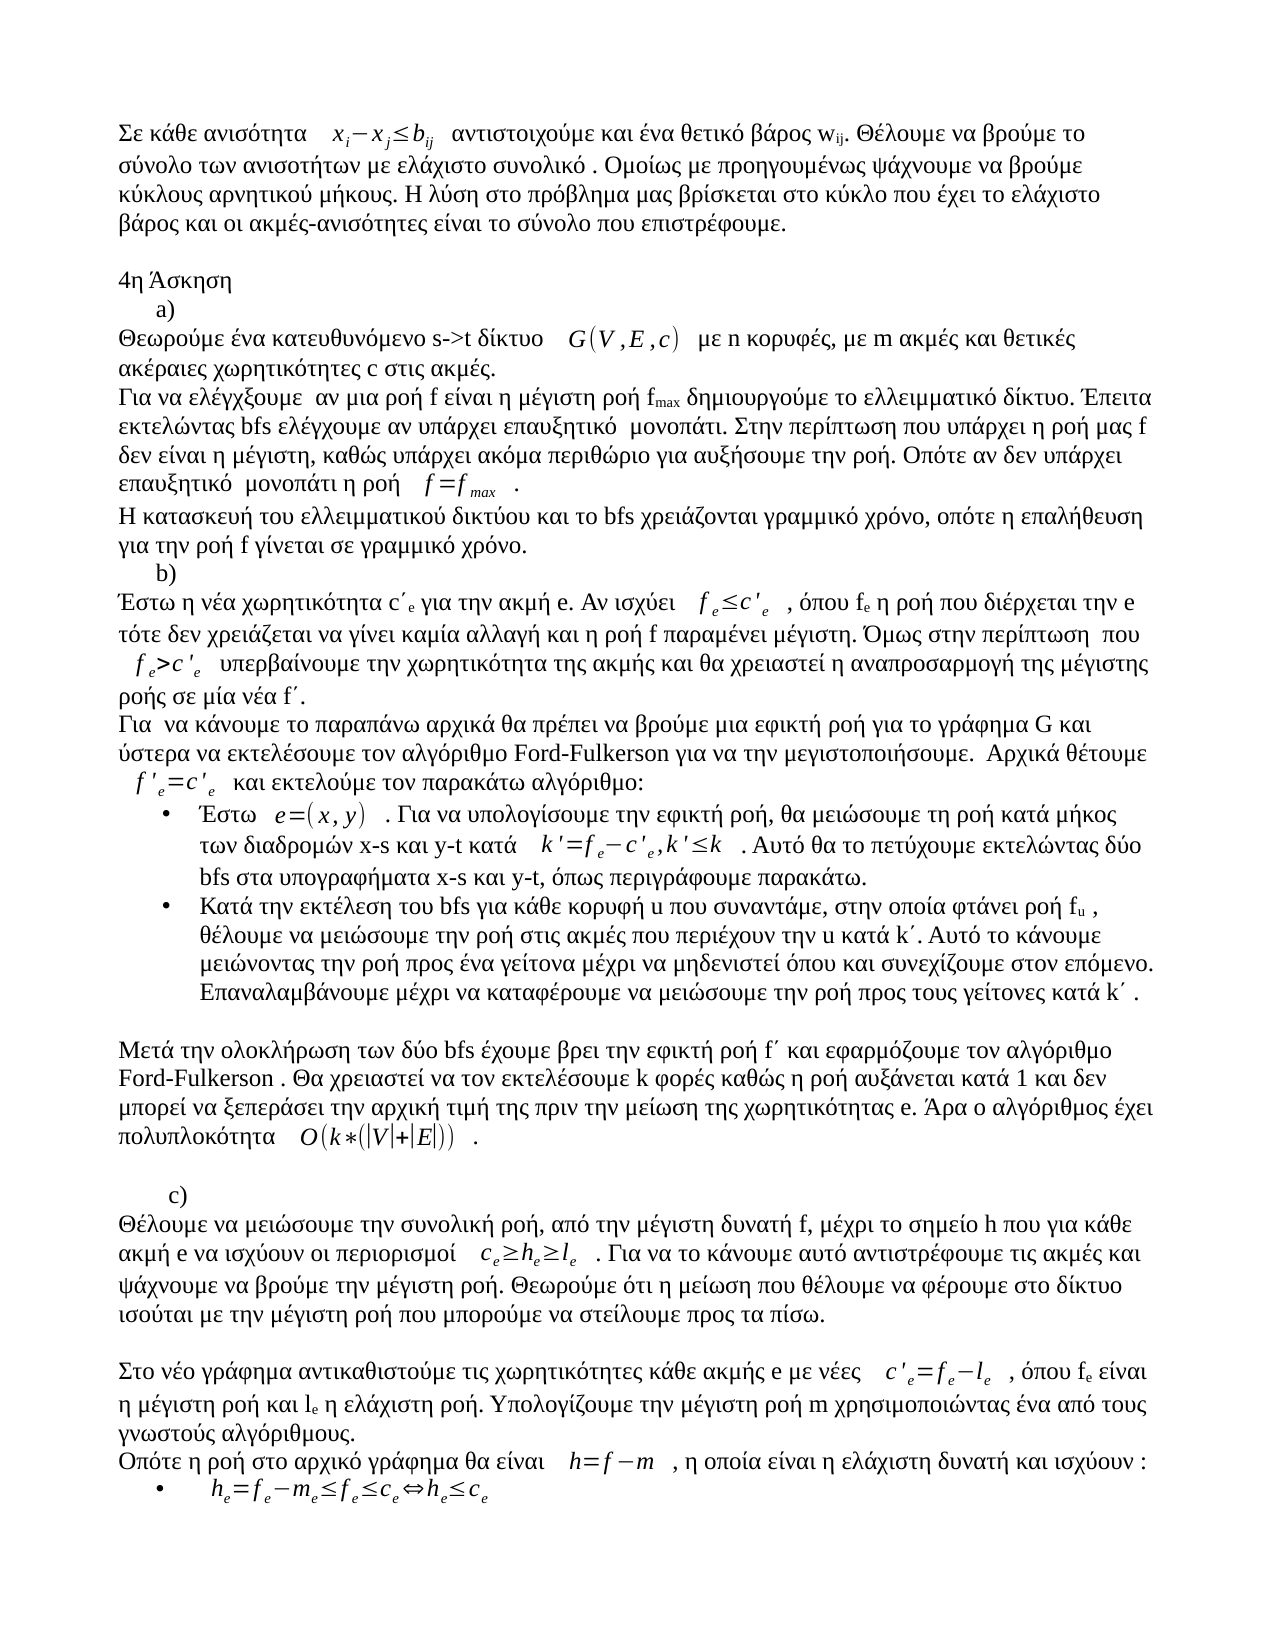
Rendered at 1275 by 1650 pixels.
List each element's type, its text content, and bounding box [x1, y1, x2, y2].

text 4η Άσκηση [118, 266, 1157, 294]
text Για να ελέγχξουμε αν μια ροή f είναι η μέγιστη ροή fmax δημιουργούμε το ελλειμματικό δίκτυο. Έπειτα εκτελώντας bfs ελέγχουμε αν υπάρχει επαυξητικό μονοπάτι. Στην περίπτωση που υπάρχει η ροή μας f δεν είναι η μέγιστη, καθώς υπάρχει ακόμα περιθώριο για αυξήσουμε την ροή. Οπότε αν δεν υπάρχει επαυξητικό μονοπάτι η ροή . [118, 382, 1157, 501]
text Οπότε η ροή στο αρχικό γράφημα θα είναι , η οποία είναι η ελάχιστη δυνατή και ισχύουν : [118, 1446, 1157, 1475]
text Θέλουμε να μειώσουμε την συνολική ροή, από την μέγιστη δυνατή f, μέχρι το σημείο h που για κάθε ακμή e να ισχύουν οι περιορισμοί . Για να το κάνουμε αυτό αντιστρέφουμε τις ακμές και ψάχνουμε να βρούμε την μέγιστη ροή. Θεωρούμε ότι η μείωση που θέλουμε να φέρουμε στο δίκτυο ισούται με την μέγιστη ροή που μπορούμε να στείλουμε προς τα πίσω. [118, 1209, 1157, 1328]
text c) [118, 1180, 1157, 1209]
text Μετά την ολοκλήρωση των δύο bfs έχουμε βρει την εφικτή ροή f΄ και εφαρμόζουμε τον αλγόριθμο Ford-Fulkerson . Θα χρειαστεί να τον εκτελέσουμε k φορές καθώς η ροή αυξάνεται κατά 1 και δεν μπορεί να ξεπεράσει την αρχική τιμή της πριν την μείωση της χωρητικότητας e. Άρα ο αλγόριθμος έχει πολυπλοκότητα . [118, 1035, 1157, 1152]
text Θεωρούμε ένα κατευθυνόμενο s->t δίκτυο με n κορυφές, με m ακμές και θετικές ακέραιες χωρητικότητες c στις ακμές. [118, 323, 1157, 382]
list Έστω. Για να υπολογίσουμε την εφικτή ροή, θα μειώσουμε τη ροή κατά μήκος των διαδρομών x-s και y-t κατά . Αυτό θα το πετύχουμε εκτελώντας δύο bfs στα υπογραφήματα x-s και y-t, όπως περιγράφουμε παρακάτω. [162, 799, 1157, 891]
text Για να κάνουμε το παραπάνω αρχικά θα πρέπει να βρούμε μια εφικτή ροή για το γράφημα G και ύστερα να εκτελέσουμε τον αλγόριθμο Ford-Fulkerson για να την μεγιστοποιήσουμε. Αρχικά θέτουμε και εκτελούμε τον παρακάτω αλγόριθμο: [118, 709, 1157, 799]
text Στο νέο γράφημα αντικαθιστούμε τις χωρητικότητες κάθε ακμής e με νέες , όπου fe είναι η μέγιστη ροή και le η ελάχιστη ροή. Υπολογίζουμε την μέγιστη ροή m χρησιμοποιώντας ένα από τους γνωστούς αλγόριθμους. [118, 1356, 1157, 1446]
text Σε κάθε ανισότητα αντιστοιχούμε και ένα θετικό βάρος wij. Θέλουμε να βρούμε το σύνολο των ανισοτήτων με ελάχιστο συνολικό . Ομοίως με προηγουμένως ψάχνουμε να βρούμε κύκλους αρνητικού μήκους. Η λύση στο πρόβλημα μας βρίσκεται στο κύκλο που έχει το ελάχιστο βάρος και οι ακμές-ανισότητες είναι το σύνολο που επιστρέφουμε. [118, 118, 1157, 237]
text Έστω η νέα χωρητικότητα c΄e για την ακμή e. Αν ισχύει , όπου fe η ροή που διέρχεται την e τότε δεν χρειάζεται να γίνει καμία αλλαγή και η ροή f παραμένει μέγιστη. Όμως στην περίπτωση που υπερβαίνουμε την χωρητικότητα της ακμής και θα χρειαστεί η αναπροσαρμογή της μέγιστης ροής σε μία νέα f΄. [118, 587, 1157, 709]
text Η κατασκευή του ελλειμματικού δικτύου και το bfs χρειάζονται γραμμικό χρόνο, οπότε η επαλήθευση για την ροή f γίνεται σε γραμμικό χρόνο. [118, 501, 1157, 558]
list Κατά την εκτέλεση του bfs για κάθε κορυφή u που συναντάμε, στην οποία φτάνει ροή fu , θέλουμε να μειώσουμε την ροή στις ακμές που περιέχουν την u κατά k΄. Αυτό το κάνουμε μειώνοντας την ροή προς ένα γείτονα μέχρι να μηδενιστεί όπου και συνεχίζουμε στον επόμενο. Επαναλαμβάνουμε μέχρι να καταφέρουμε να μειώσουμε την ροή προς τους γείτονες κατά k΄ . [162, 891, 1157, 1006]
